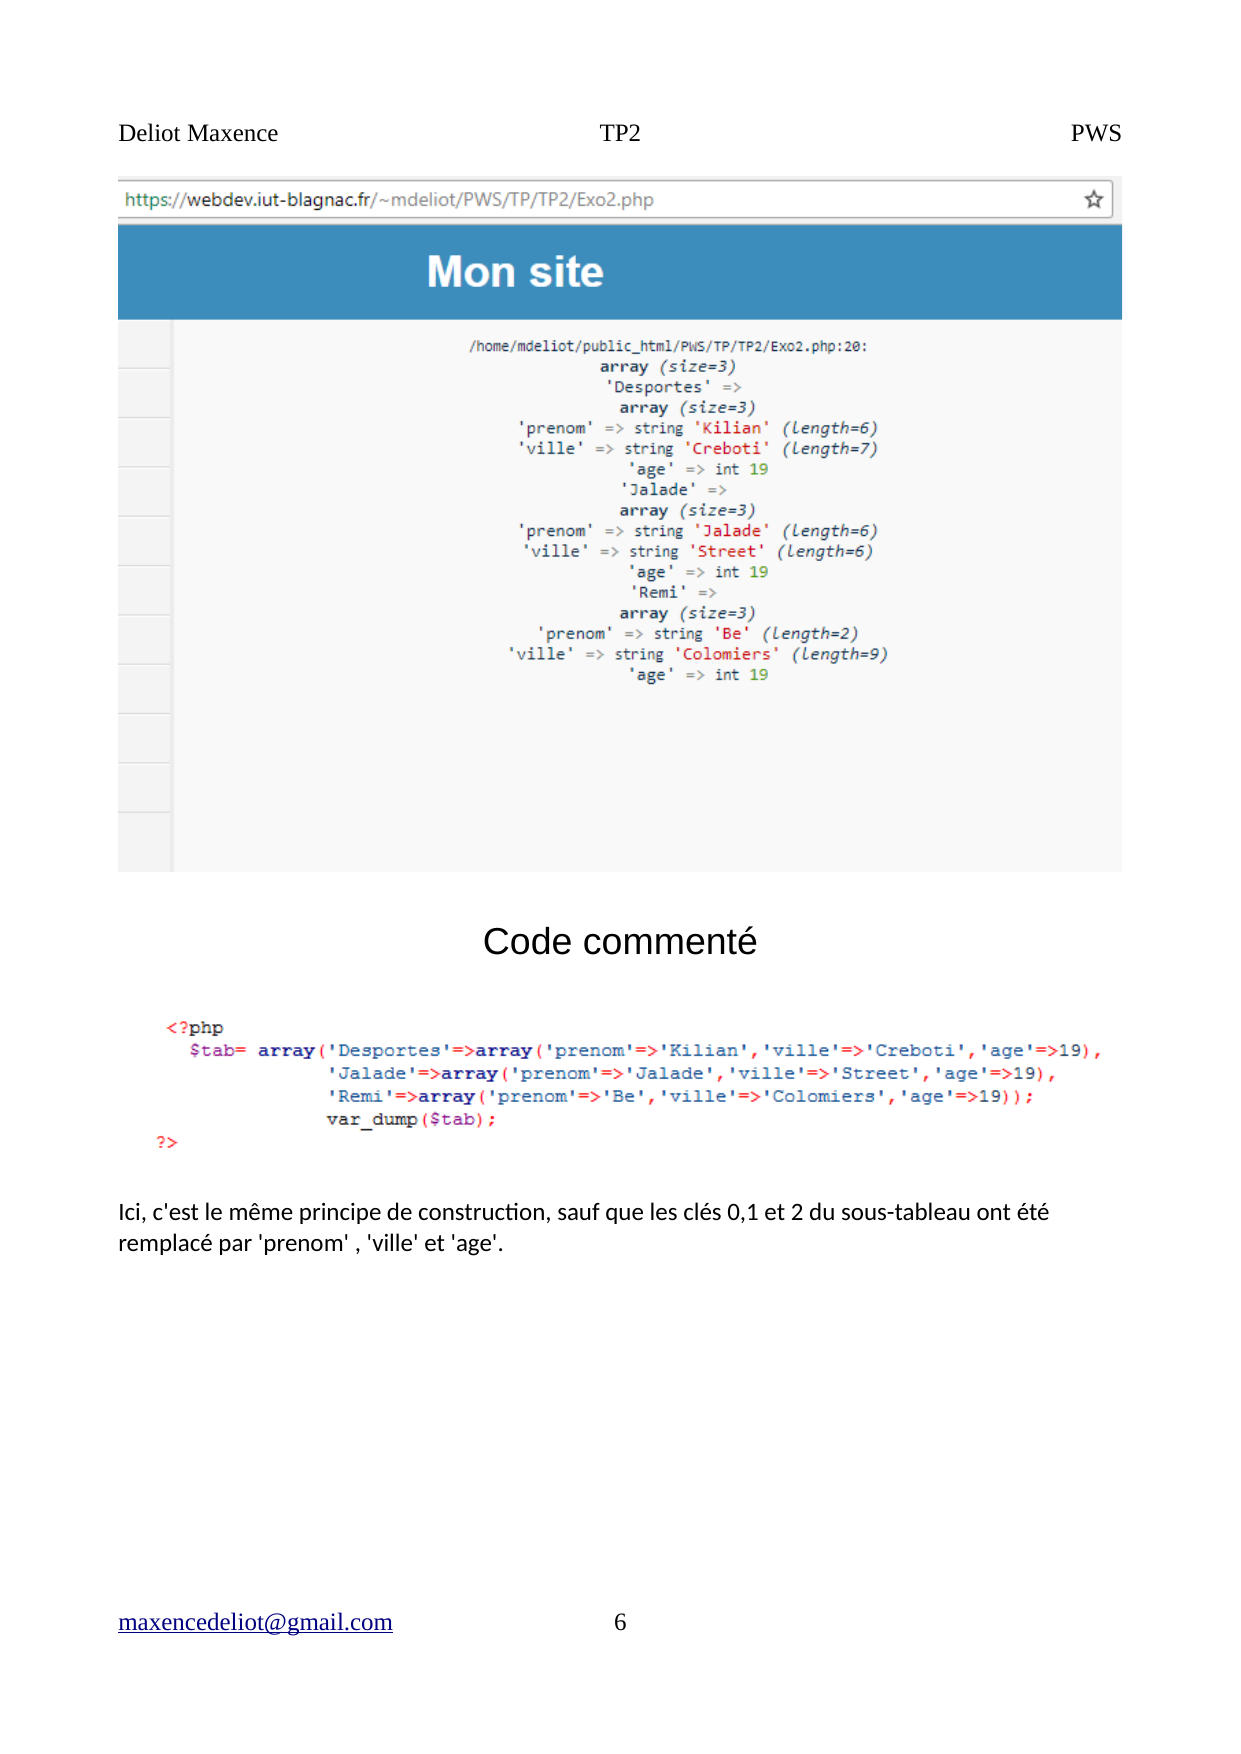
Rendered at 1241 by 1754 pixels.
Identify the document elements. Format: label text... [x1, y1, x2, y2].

picture [118, 176, 1123, 872]
subtitle Code commenté [118, 919, 1122, 963]
picture [118, 1016, 1123, 1155]
text Ici, c'est le même principe de construction, sauf que les clés 0,1 et 2 du sous-tableau ont été remplacé par 'prenom' , 'ville' et 'age'. [118, 1196, 1122, 1257]
